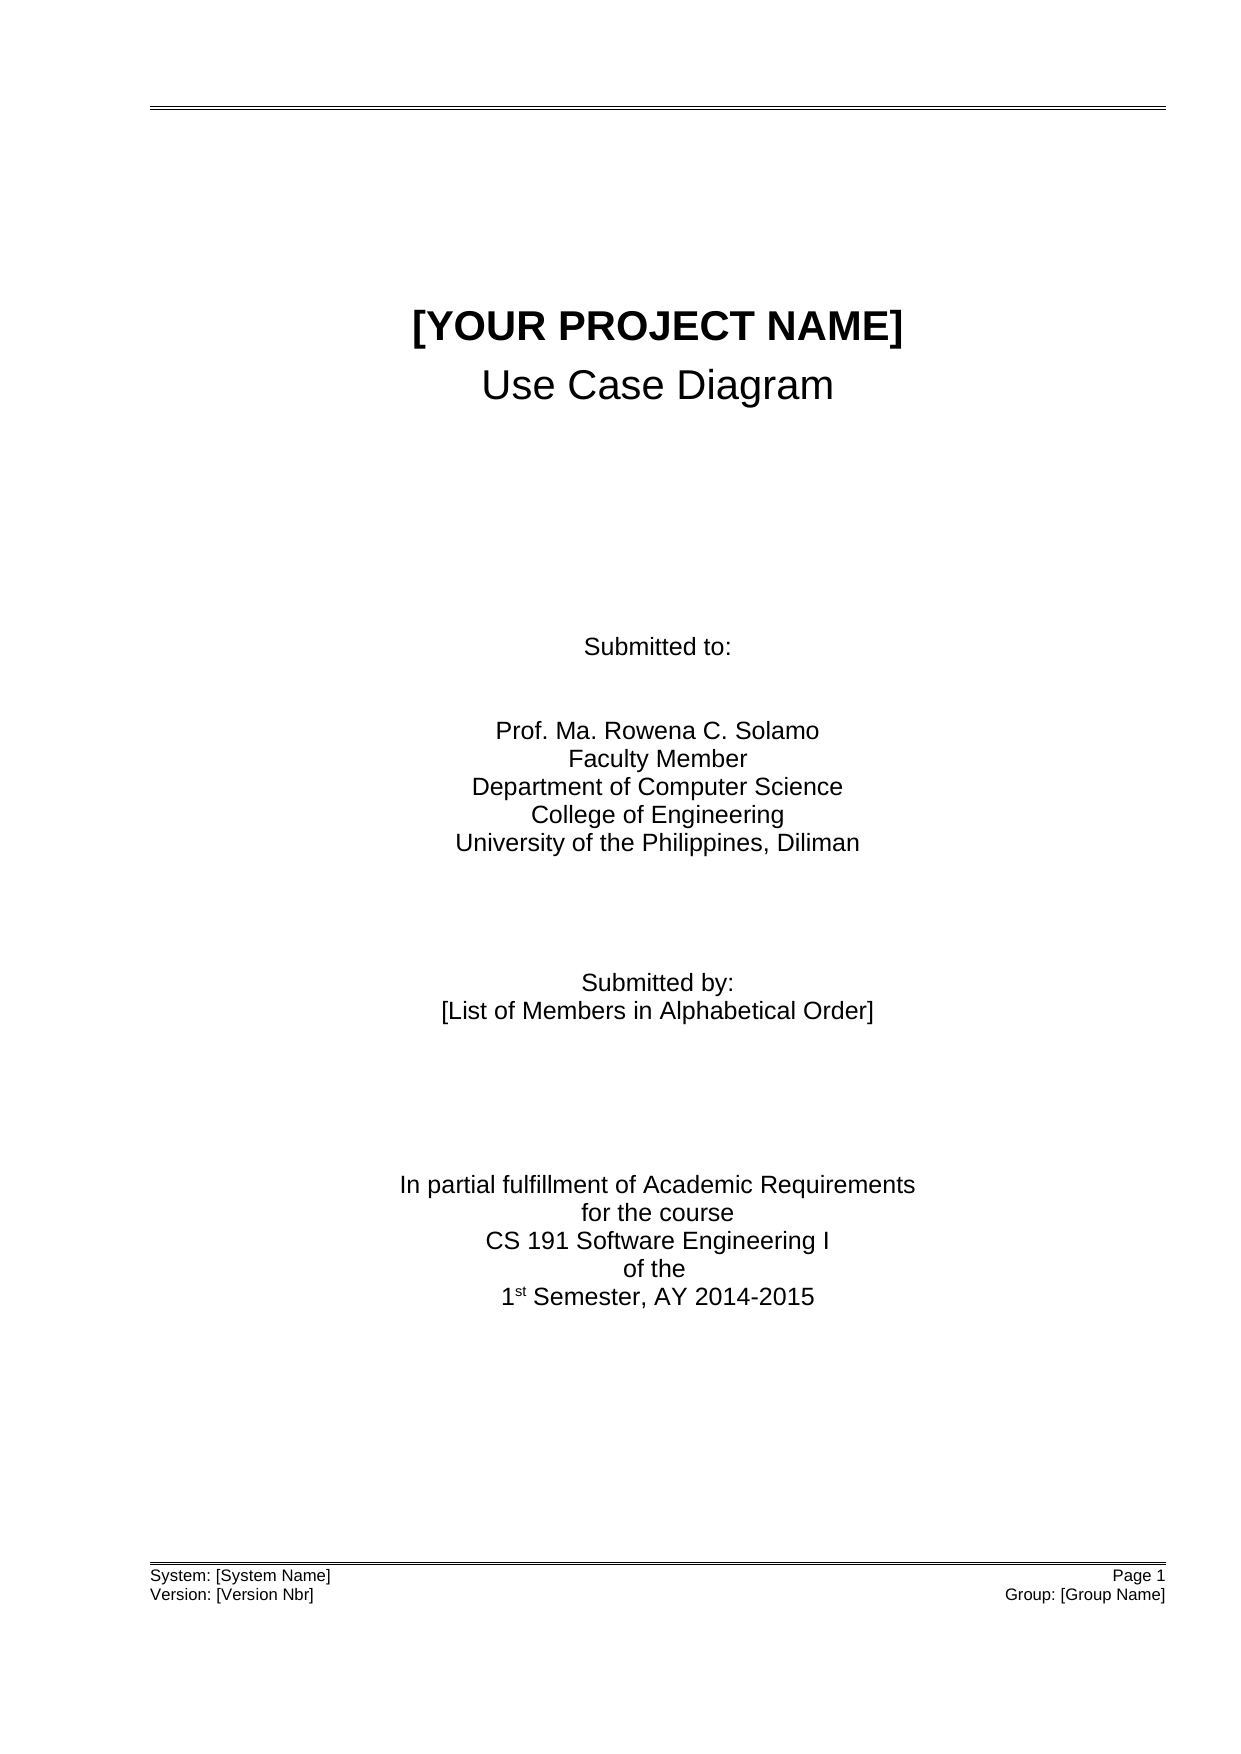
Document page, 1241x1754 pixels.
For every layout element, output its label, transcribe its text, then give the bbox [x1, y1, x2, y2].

text University of the Philippines, Diliman [150, 828, 1166, 856]
text 1st Semester, AY 2014-2015 [150, 1283, 1166, 1311]
text Submitted to: [150, 632, 1166, 660]
subtitle [YOUR PROJECT NAME] [150, 303, 1166, 349]
text for the course [150, 1199, 1166, 1227]
text Submitted by: [150, 968, 1166, 997]
text In partial fulfillment of Academic Requirements [150, 1171, 1166, 1199]
text Department of Computer Science [150, 772, 1166, 800]
text [List of Members in Alphabetical Order] [150, 997, 1166, 1024]
text Prof. Ma. Rowena C. Solamo [150, 716, 1166, 744]
text Faculty Member [150, 744, 1166, 772]
text of the [150, 1255, 1166, 1283]
text Use Case Diagram [150, 362, 1166, 408]
text CS 191 Software Engineering I [150, 1227, 1166, 1255]
text College of Engineering [150, 800, 1166, 828]
